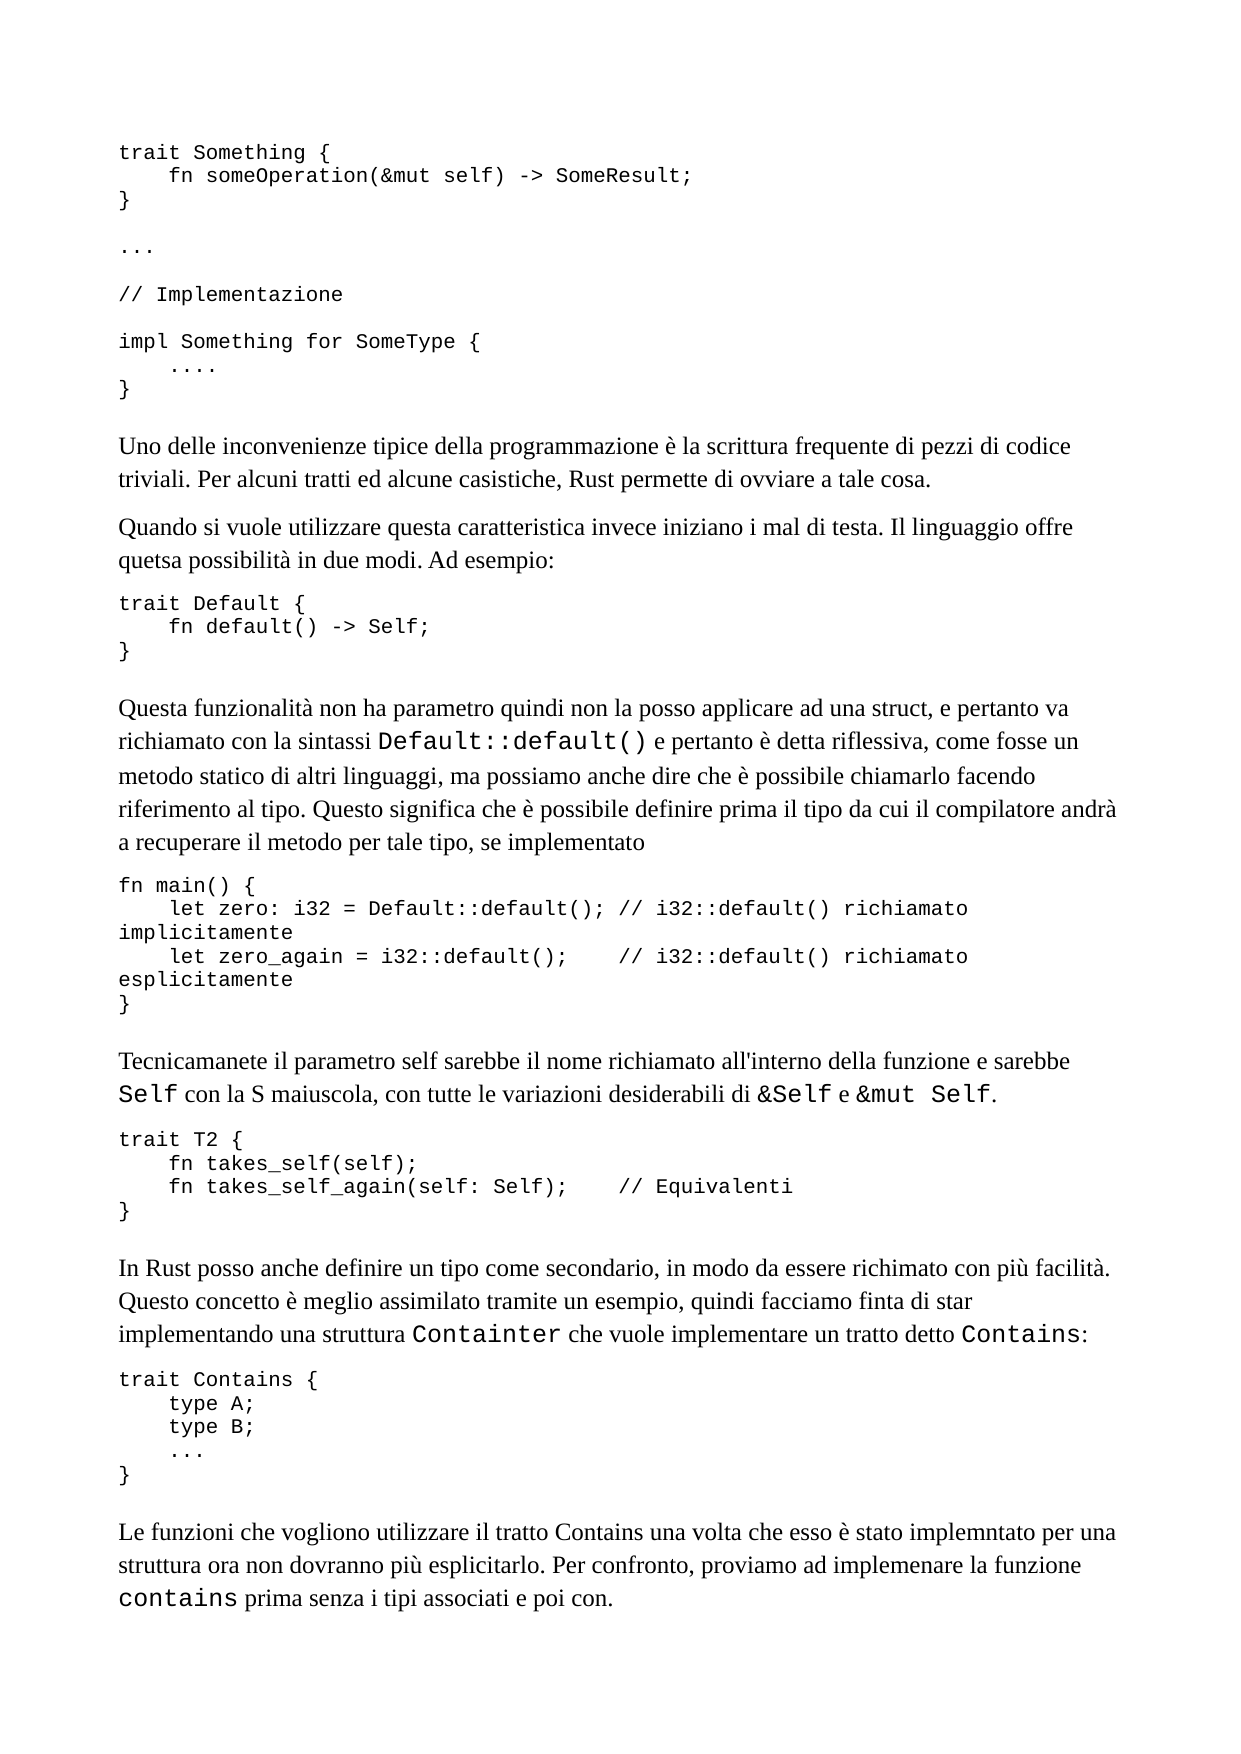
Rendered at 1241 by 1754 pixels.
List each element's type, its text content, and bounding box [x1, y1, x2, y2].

text type B; [118, 1417, 1122, 1440]
text let zero: i32 = Default::default(); // i32::default() richiamato implicitamente [118, 898, 1122, 946]
text let zero_again = i32::default(); // i32::default() richiamato esplicitamente [118, 946, 1122, 993]
text Uno delle inconvenienze tipice della programmazione è la scrittura frequente di pezzi di codice triviali. Per alcuni tratti ed alcune casistiche, Rust permette di ovviare a tale cosa. [118, 431, 1122, 493]
text ... [118, 236, 1122, 260]
text trait Default { [118, 593, 1122, 616]
text } [118, 1200, 1122, 1224]
text Quando si vuole utilizzare questa caratteristica invece iniziano i mal di testa. Il linguaggio offre quetsa possibilità in due modi. Ad esempio: [118, 512, 1122, 574]
text } [118, 189, 1122, 213]
text // Implementazione [118, 284, 1122, 307]
text Le funzioni che vogliono utilizzare il tratto Contains una volta che esso è stato implemntato per una struttura ora non dovranno più esplicitarlo. Per confronto, proviamo ad implemenare la funzione contains prima senza i tipi associati e poi con. [118, 1517, 1122, 1614]
text fn someOperation(&mut self) -> SomeResult; [118, 165, 1122, 189]
text fn takes_self_again(self: Self); // Equivalenti [118, 1176, 1122, 1200]
text } [118, 378, 1122, 402]
text ... [118, 1440, 1122, 1464]
text trait Something { [118, 142, 1122, 165]
text type A; [118, 1393, 1122, 1417]
text trait T2 { [118, 1129, 1122, 1153]
text In Rust posso anche definire un tipo come secondario, in modo da essere richimato con più facilità. Questo concetto è meglio assimilato tramite un esempio, quindi facciamo finta di star implementando una struttura Containter che vuole implementare un tratto detto Contains: [118, 1253, 1122, 1350]
text } [118, 993, 1122, 1017]
text fn main() { [118, 875, 1122, 898]
text fn takes_self(self); [118, 1153, 1122, 1176]
text Questa funzionalità non ha parametro quindi non la posso applicare ad una struct, e pertanto va richiamato con la sintassi Default::default() e pertanto è detta riflessiva, come fosse un metodo statico di altri linguaggi, ma possiamo anche dire che è possibile chiamarlo facendo riferimento al tipo. Questo significa che è possibile definire prima il tipo da cui il compilatore andrà a recuperare il metodo per tale tipo, se implementato [118, 693, 1122, 856]
text } [118, 640, 1122, 663]
text fn default() -> Self; [118, 616, 1122, 640]
text trait Contains { [118, 1369, 1122, 1393]
text } [118, 1464, 1122, 1487]
text Tecnicamanete il parametro self sarebbe il nome richiamato all'interno della funzione e sarebbe Self con la S maiuscola, con tutte le variazioni desiderabili di &Self e &mut Self. [118, 1046, 1122, 1110]
text .... [118, 354, 1122, 378]
text impl Something for SomeType { [118, 331, 1122, 354]
